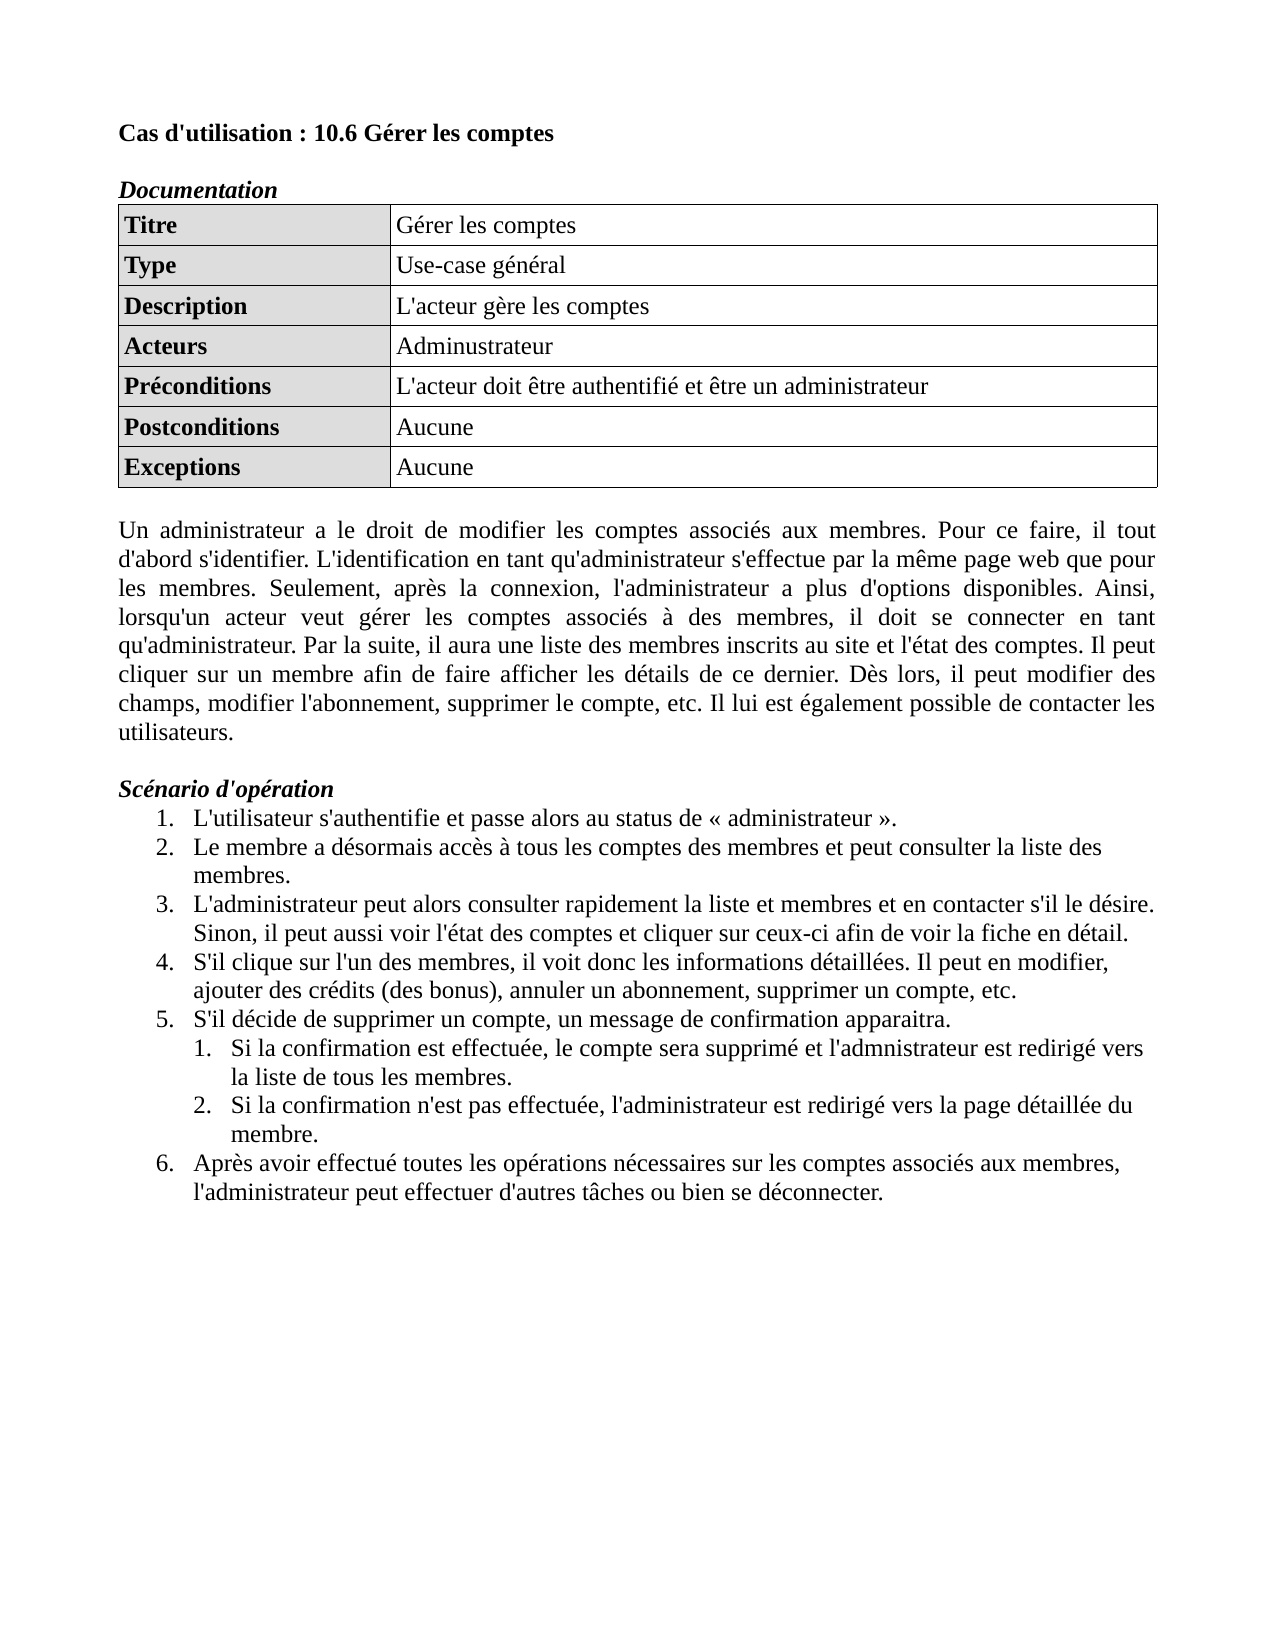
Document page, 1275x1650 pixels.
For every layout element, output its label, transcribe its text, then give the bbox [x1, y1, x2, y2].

table_cell Use-case général [391, 246, 1157, 285]
text Scénario d'opération [118, 774, 1157, 803]
list S'il clique sur l'un des membres, il voit donc les informations détaillées. Il peut en modifier, ajouter des crédits (des bonus), annuler un abonnement, supprimer un compte, etc. [156, 947, 1157, 1004]
table_cell Préconditions [119, 367, 390, 406]
table_cell Type [119, 246, 390, 285]
table_cell L'acteur doit être authentifié et être un administrateur [391, 367, 1157, 406]
table_cell Acteurs [119, 326, 390, 366]
table_cell Exceptions [119, 447, 390, 487]
table_cell L'acteur gère les comptes [391, 286, 1157, 325]
list L'administrateur peut alors consulter rapidement la liste et membres et en contacter s'il le désire. Sinon, il peut aussi voir l'état des comptes et cliquer sur ceux-ci afin de voir la fiche en détail. [156, 889, 1157, 947]
table_header Gérer les comptes [391, 205, 1157, 245]
list Le membre a désormais accès à tous les comptes des membres et peut consulter la liste des membres. [156, 832, 1157, 889]
table_cell Description [119, 286, 390, 325]
table_cell Aucune [391, 447, 1157, 487]
text Un administrateur a le droit de modifier les comptes associés aux membres. Pour ce faire, il tout d'abord s'identifier. L'identification en tant qu'administrateur s'effectue par la même page web que pour les membres. Seulement, après la connexion, l'administrateur a plus d'options disponibles. Ainsi, lorsqu'un acteur veut gérer les comptes associés à des membres, il doit se connecter en tant qu'administrateur. Par la suite, il aura une liste des membres inscrits au site et l'état des comptes. Il peut cliquer sur un membre afin de faire afficher les détails de ce dernier. Dès lors, il peut modifier des champs, modifier l'abonnement, supprimer le compte, etc. Il lui est également possible de contacter les utilisateurs. [118, 515, 1157, 745]
table_cell Adminustrateur [391, 326, 1157, 366]
text Documentation [118, 176, 1157, 204]
table_header Titre [119, 205, 390, 245]
list Après avoir effectué toutes les opérations nécessaires sur les comptes associés aux membres, l'administrateur peut effectuer d'autres tâches ou bien se déconnecter. [156, 1148, 1157, 1205]
list S'il décide de supprimer un compte, un message de confirmation apparaitra. [156, 1004, 1157, 1033]
table_cell Postconditions [119, 407, 390, 446]
table_cell Aucune [391, 407, 1157, 446]
list Si la confirmation n'est pas effectuée, l'administrateur est redirigé vers la page détaillée du membre. [193, 1090, 1157, 1148]
text Cas d'utilisation : 10.6 Gérer les comptes [118, 118, 1157, 147]
list L'utilisateur s'authentifie et passe alors au status de « administrateur ». [156, 803, 1157, 832]
list Si la confirmation est effectuée, le compte sera supprimé et l'admnistrateur est redirigé vers la liste de tous les membres. [193, 1033, 1157, 1090]
